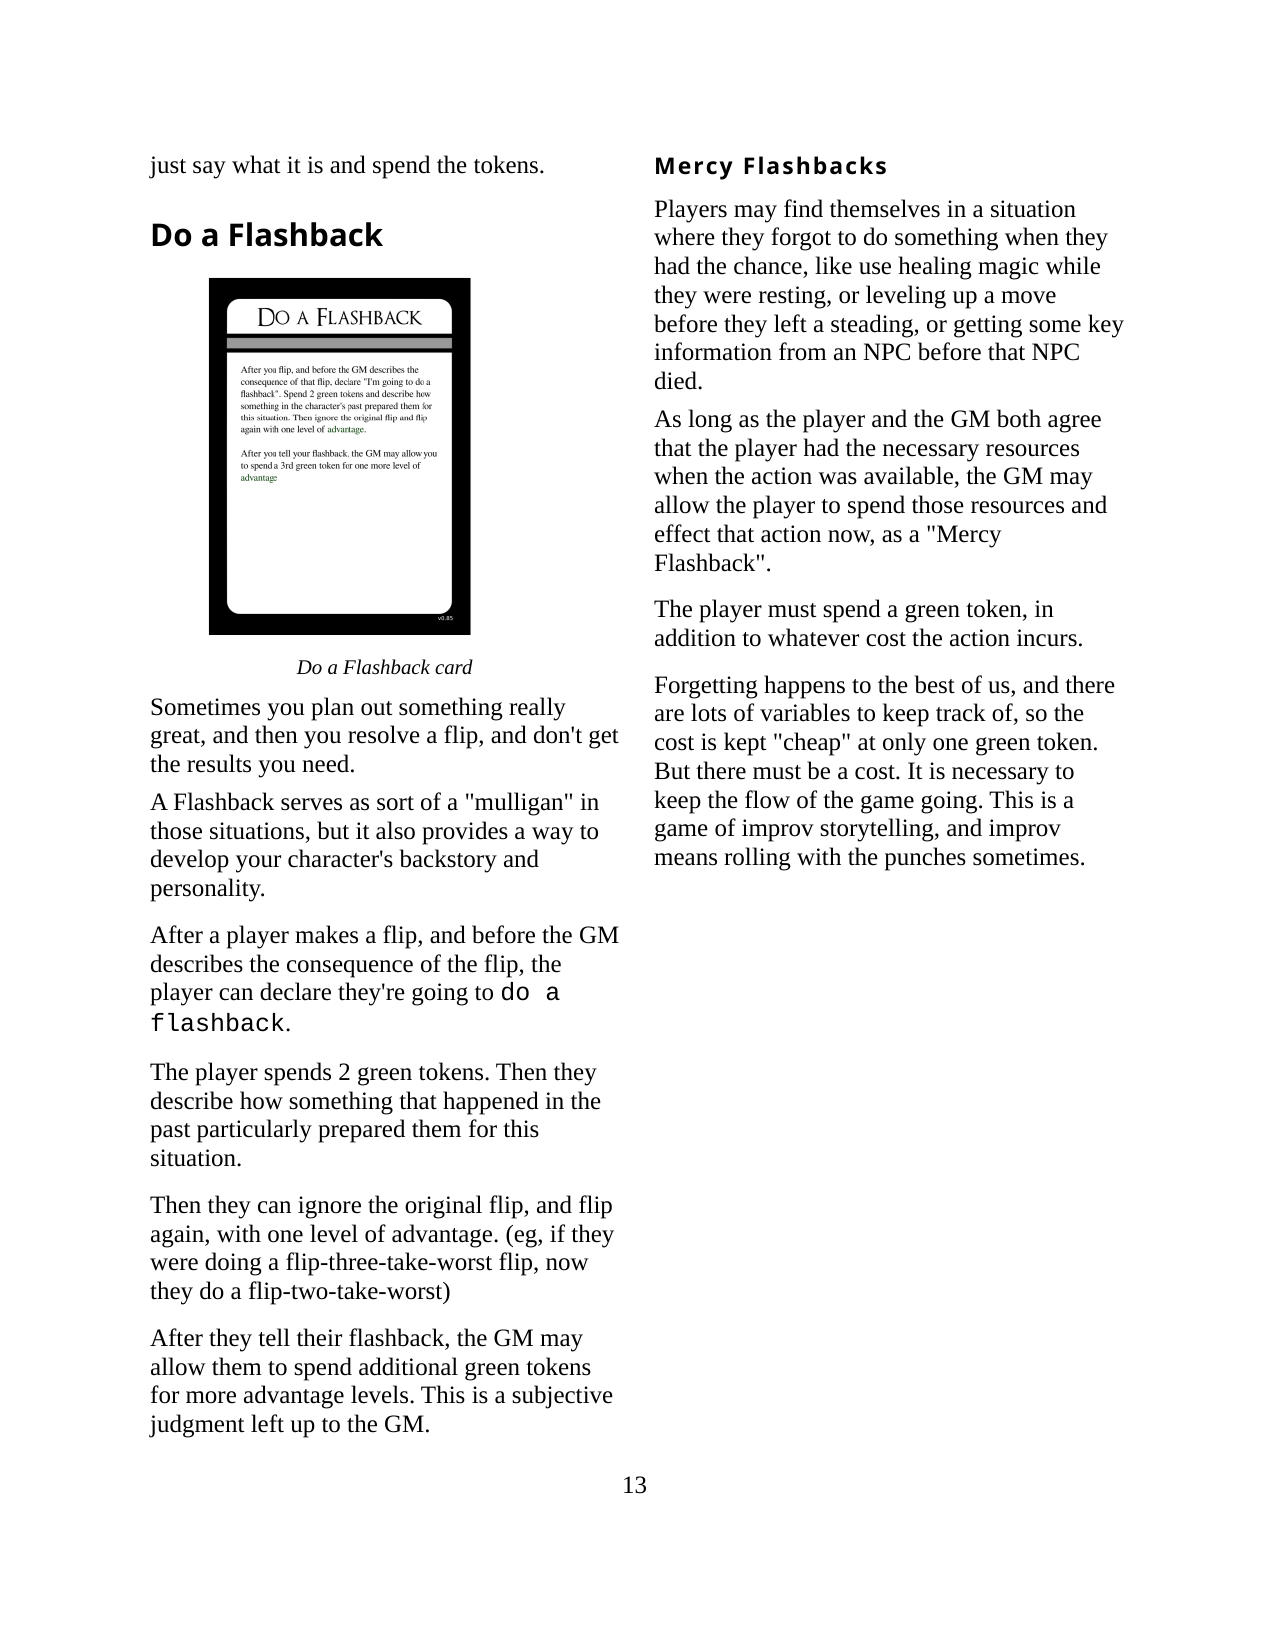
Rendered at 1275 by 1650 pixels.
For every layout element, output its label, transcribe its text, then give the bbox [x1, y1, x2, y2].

text A Flashback serves as sort of a "mulligan" in those situations, but it also provides a way to develop your character's backstory and personality. [150, 787, 621, 902]
text After a player makes a flip, and before the GM describes the consequence of the flip, the player can declare they're going to do a flashback. [150, 920, 621, 1039]
text Sometimes you plan out something really great, and then you resolve a flip, and don't get the results you need. [150, 692, 621, 778]
picture [198, 267, 573, 643]
subtitle Mercy Flashbacks [654, 150, 1125, 181]
text Players may find themselves in a situation where they forgot to do something when they had the chance, like use healing magic while they were resting, or leveling up a move before they left a steading, or getting some key information from an NPC before that NPC died. [654, 194, 1125, 395]
text Forgetting happens to the best of us, and there are lots of variables to keep track of, so the cost is kept "cheap" at only one green token. But there must be a cost. It is necessary to keep the flow of the game going. This is a game of improv storytelling, and improv means rolling with the punches sometimes. [654, 670, 1125, 871]
text Do a Flashback card [150, 655, 621, 679]
text The player must spend a green token, in addition to whatever cost the action incurs. [654, 594, 1125, 652]
text After they tell their flashback, the GM may allow them to spend additional green tokens for more advantage levels. This is a subjective judgment left up to the GM. [150, 1323, 621, 1438]
text The player spends 2 green tokens. Then they describe how something that happened in the past particularly prepared them for this situation. [150, 1057, 621, 1172]
subtitle Do a Flashback [150, 213, 621, 255]
text just say what it is and spend the tokens. [150, 150, 621, 179]
text Then they can ignore the original flip, and flip again, with one level of advantage. (eg, if they were doing a flip-three-take-worst flip, now they do a flip-two-take-worst) [150, 1190, 621, 1305]
text As long as the player and the GM both agree that the player had the necessary resources when the action was available, the GM may allow the player to spend those resources and effect that action now, as a "Mercy Flashback". [654, 404, 1125, 576]
